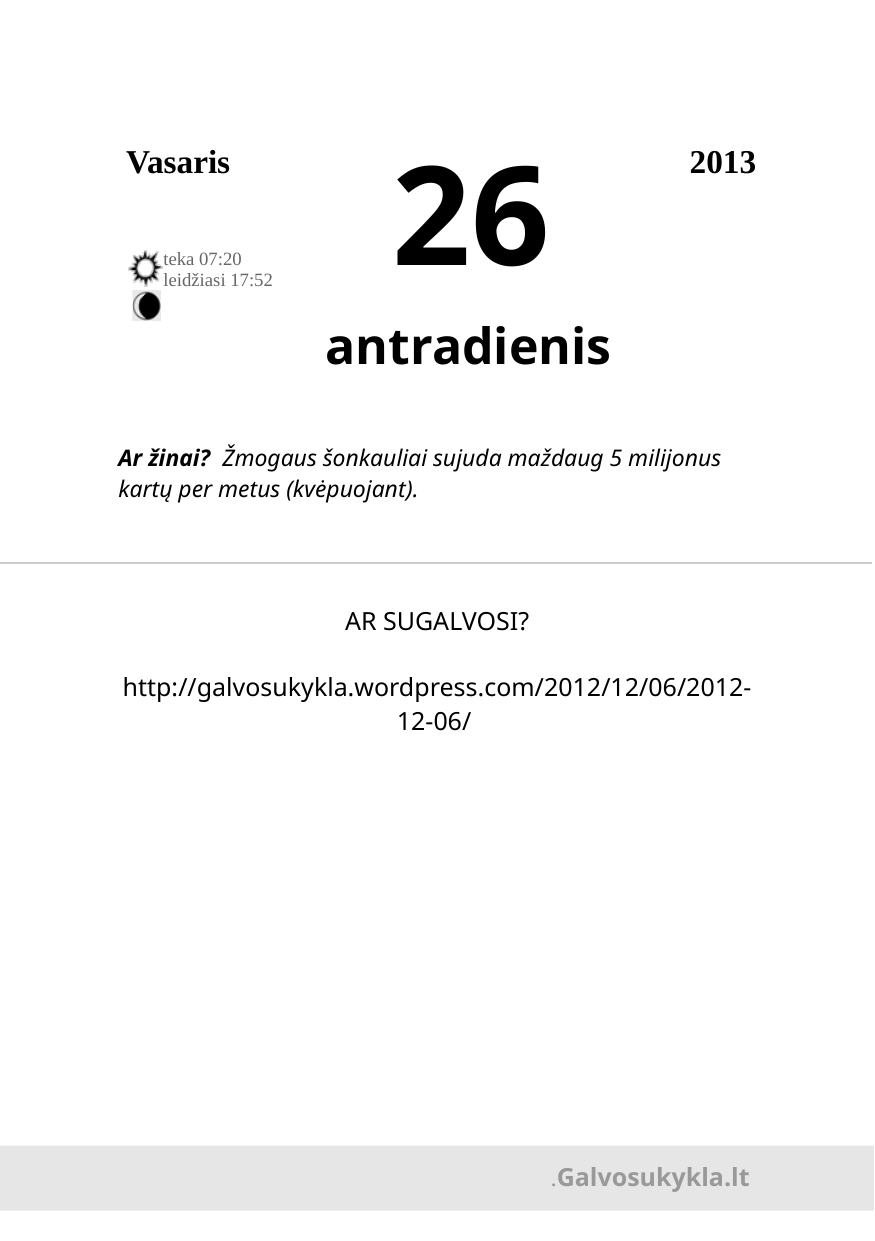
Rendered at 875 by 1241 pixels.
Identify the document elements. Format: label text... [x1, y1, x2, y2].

text Ar žinai? Žmogaus šonkauliai sujuda maždaug 5 milijonus kartų per metus (kvėpuojant). [118, 442, 756, 504]
table_header 26 antradienis [299, 118, 638, 379]
text http://galvosukykla.wordpress.com/2012/12/06/2012-12-06/ [118, 669, 756, 737]
table_header [118, 288, 298, 379]
text AR SUGALVOSI? [118, 604, 756, 638]
table_header 2013 [638, 118, 756, 379]
table_header Vasaris teka 07:20 leidžiasi 17:52 [118, 118, 298, 287]
